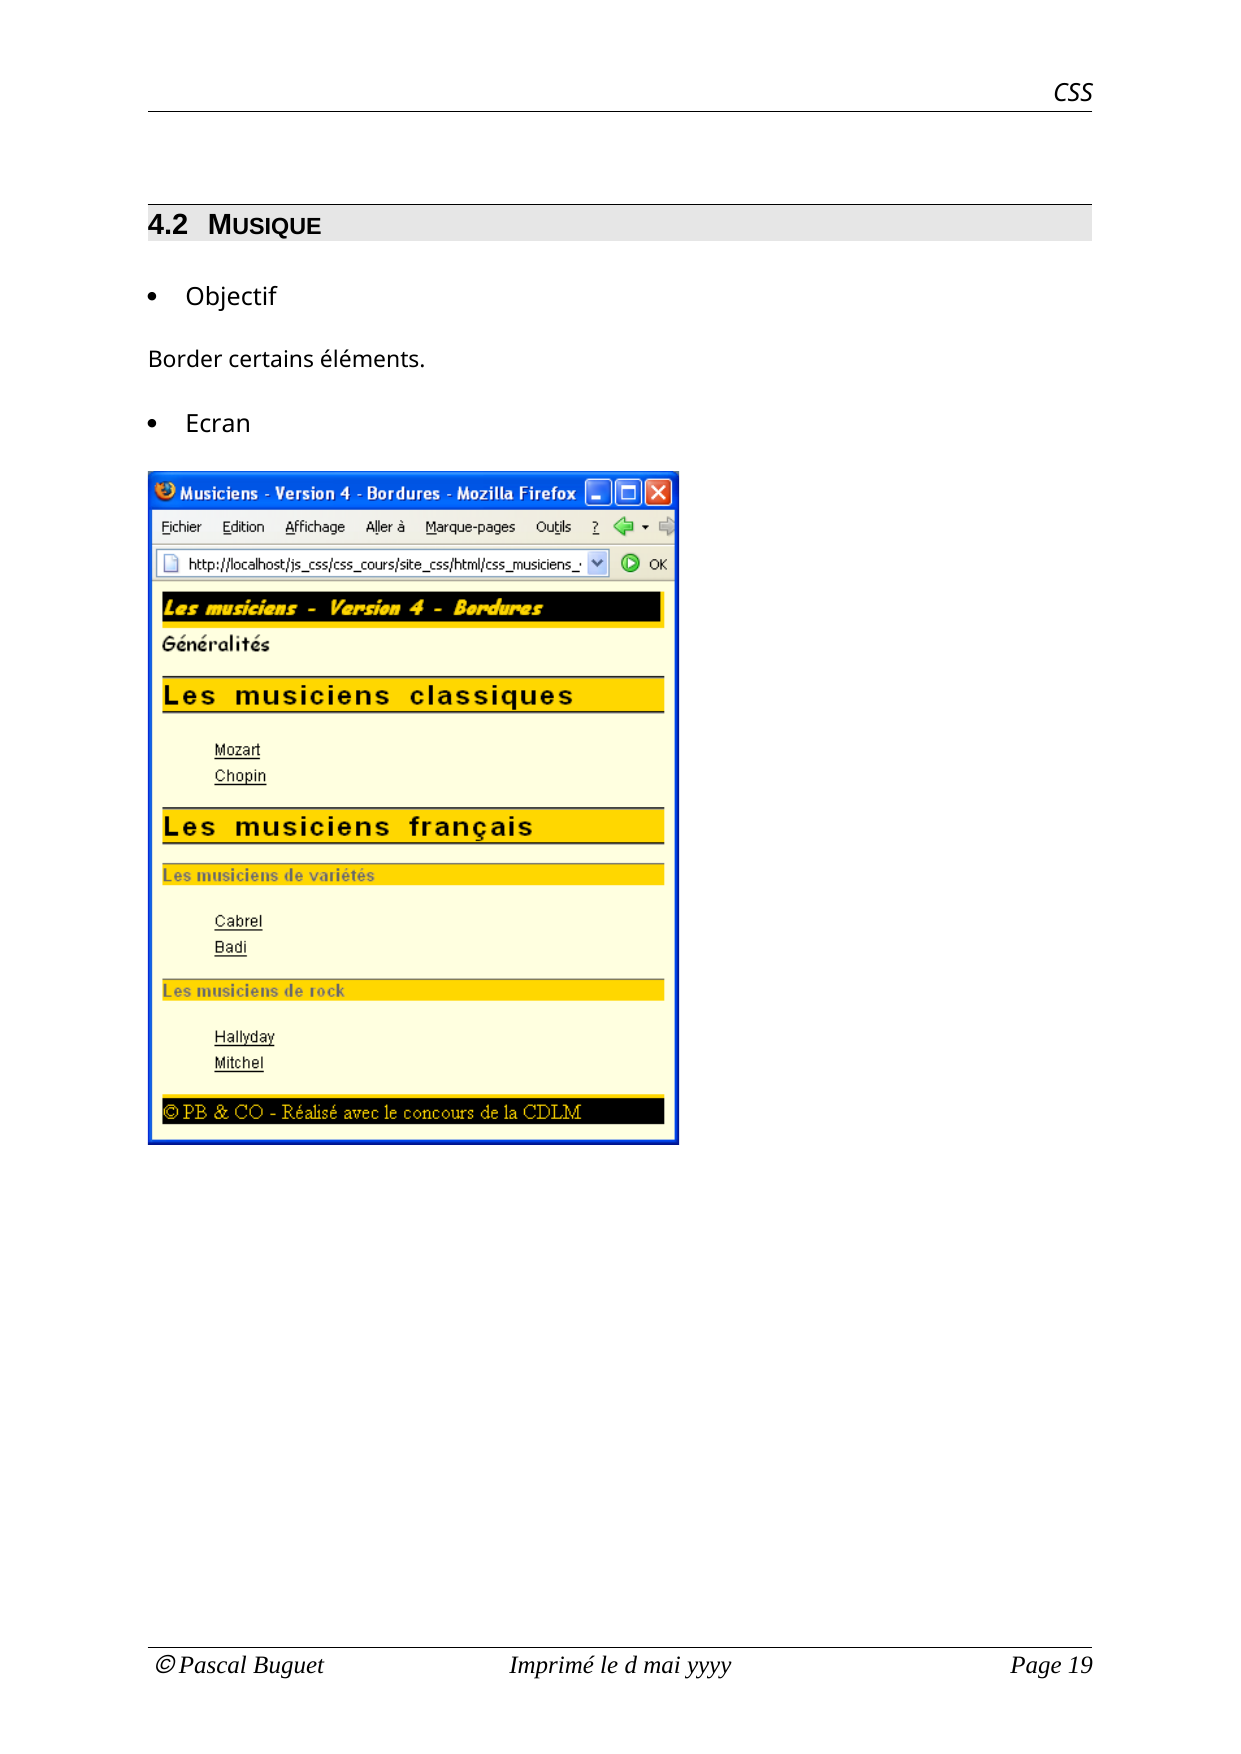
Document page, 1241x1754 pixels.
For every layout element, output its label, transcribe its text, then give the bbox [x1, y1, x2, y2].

list Objectif [148, 278, 1092, 312]
text Border certains éléments. [148, 343, 1092, 375]
subtitle Musique [148, 205, 1092, 241]
list Ecran [148, 406, 1092, 440]
picture [147, 471, 680, 1145]
